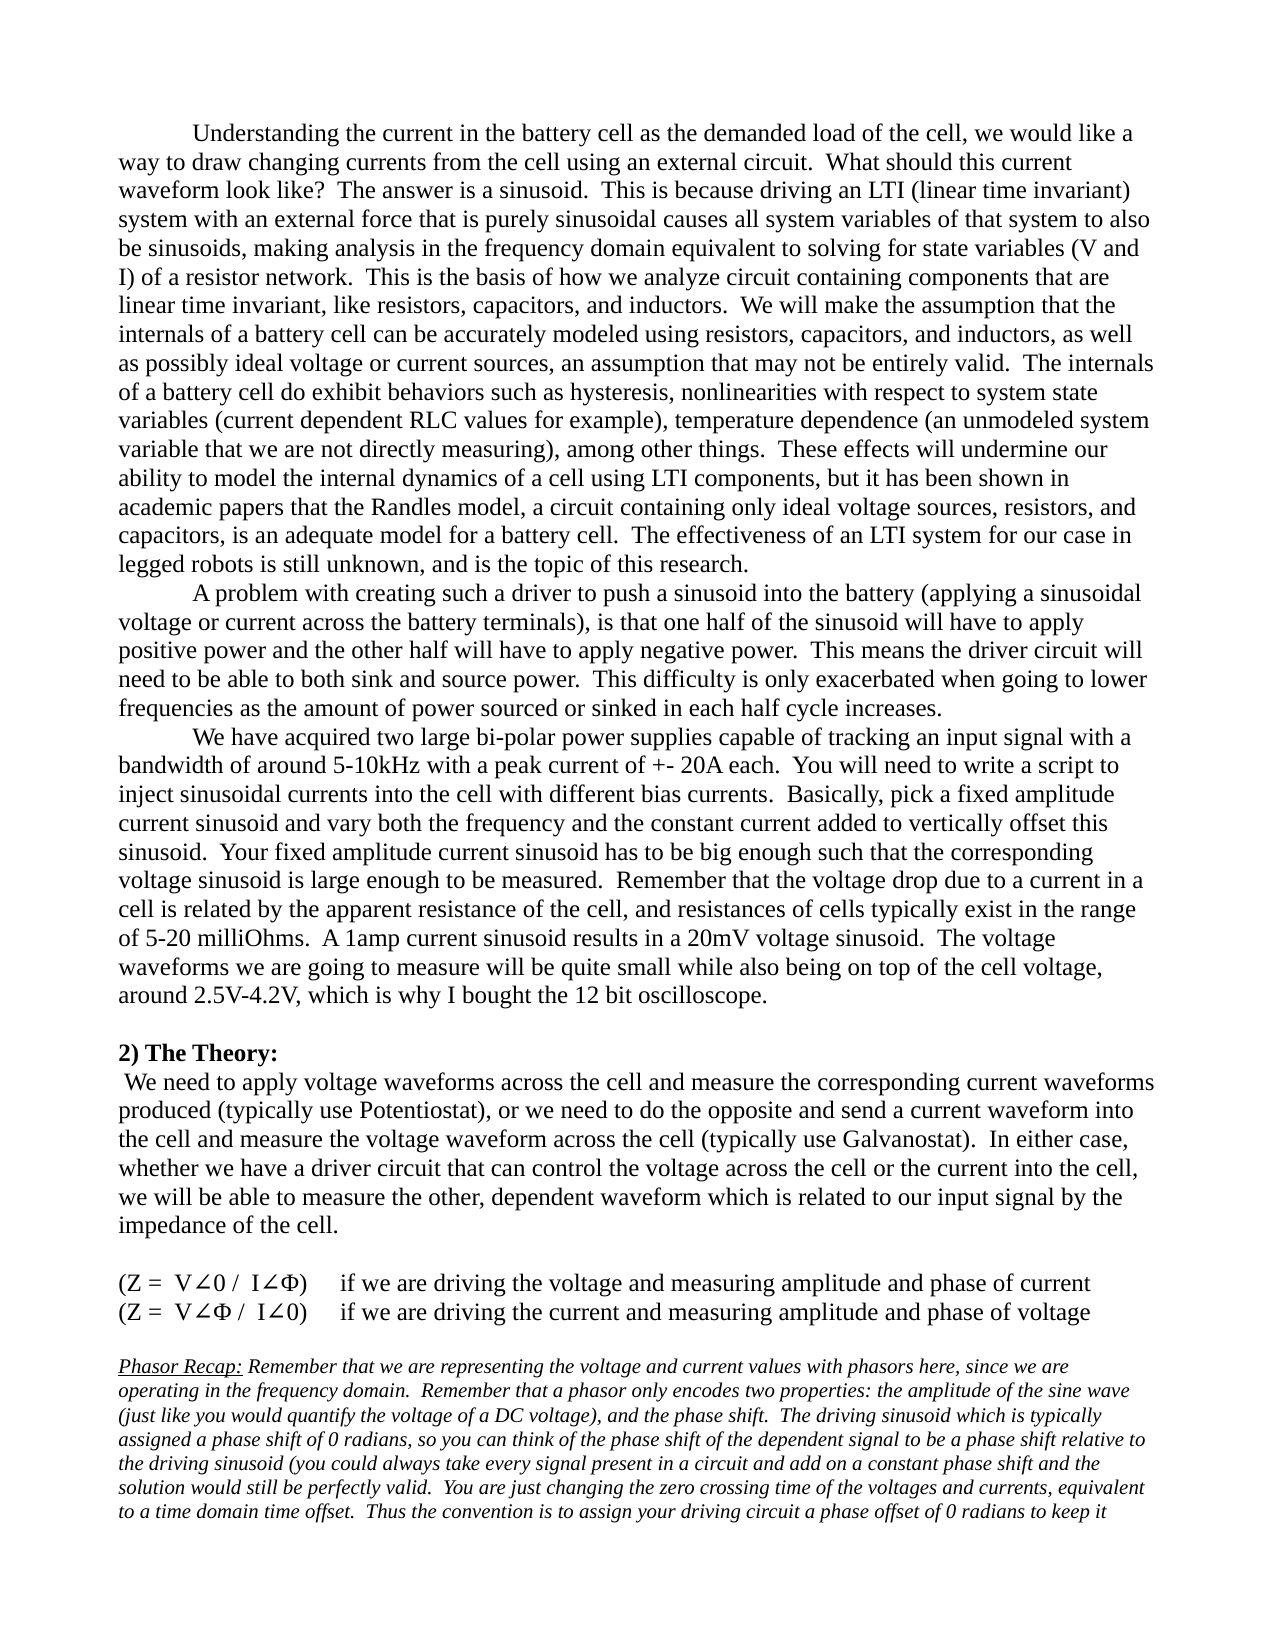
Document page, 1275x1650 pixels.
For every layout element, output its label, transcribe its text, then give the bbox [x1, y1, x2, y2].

text Phasor Recap: Remember that we are representing the voltage and current values with phasors here, since we are operating in the frequency domain. Remember that a phasor only encodes two properties: the amplitude of the sine wave (just like you would quantify the voltage of a DC voltage), and the phase shift. The driving sinusoid which is typically assigned a phase shift of 0 radians, so you can think of the phase shift of the dependent signal to be a phase shift relative to the driving sinusoid (you could always take every signal present in a circuit and add on a constant phase shift and the solution would still be perfectly valid. You are just changing the zero crossing time of the voltages and currents, equivalent to a time domain time offset. Thus the convention is to assign your driving circuit a phase offset of 0 radians to keep it [118, 1354, 1157, 1523]
text 2) The Theory: We need to apply voltage waveforms across the cell and measure the corresponding current waveforms produced (typically use Potentiostat), or we need to do the opposite and send a current waveform into the cell and measure the voltage waveform across the cell (typically use Galvanostat). In either case, whether we have a driver circuit that can control the voltage across the cell or the current into the cell, we will be able to measure the other, dependent waveform which is related to our input signal by the impedance of the cell. [118, 1038, 1157, 1239]
text We have acquired two large bi-polar power supplies capable of tracking an input signal with a bandwidth of around 5-10kHz with a peak current of +- 20A each. You will need to write a script to inject sinusoidal currents into the cell with different bias currents. Basically, pick a fixed amplitude current sinusoid and vary both the frequency and the constant current added to vertically offset this sinusoid. Your fixed amplitude current sinusoid has to be big enough such that the corresponding voltage sinusoid is large enough to be measured. Remember that the voltage drop due to a current in a cell is related by the apparent resistance of the cell, and resistances of cells typically exist in the range of 5-20 milliOhms. A 1amp current sinusoid results in a 20mV voltage sinusoid. The voltage waveforms we are going to measure will be quite small while also being on top of the cell voltage, around 2.5V-4.2V, which is why I bought the 12 bit oscilloscope. [118, 722, 1157, 1009]
text A problem with creating such a driver to push a sinusoid into the battery (applying a sinusoidal voltage or current across the battery terminals), is that one half of the sinusoid will have to apply positive power and the other half will have to apply negative power. This means the driver circuit will need to be able to both sink and source power. This difficulty is only exacerbated when going to lower frequencies as the amount of power sourced or sinked in each half cycle increases. [118, 578, 1157, 722]
text Understanding the current in the battery cell as the demanded load of the cell, we would like a way to draw changing currents from the cell using an external circuit. What should this current waveform look like? The answer is a sinusoid. This is because driving an LTI (linear time invariant) system with an external force that is purely sinusoidal causes all system variables of that system to also be sinusoids, making analysis in the frequency domain equivalent to solving for state variables (V and I) of a resistor network. This is the basis of how we analyze circuit containing components that are linear time invariant, like resistors, capacitors, and inductors. We will make the assumption that the internals of a battery cell can be accurately modeled using resistors, capacitors, and inductors, as well as possibly ideal voltage or current sources, an assumption that may not be entirely valid. The internals of a battery cell do exhibit behaviors such as hysteresis, nonlinearities with respect to system state variables (current dependent RLC values for example), temperature dependence (an unmodeled system variable that we are not directly measuring), among other things. These effects will undermine our ability to model the internal dynamics of a cell using LTI components, but it has been shown in academic papers that the Randles model, a circuit containing only ideal voltage sources, resistors, and capacitors, is an adequate model for a battery cell. The effectiveness of an LTI system for our case in legged robots is still unknown, and is the topic of this research. [118, 118, 1157, 578]
text (Z = V∠0 / I∠Φ) if we are driving the voltage and measuring amplitude and phase of current [118, 1268, 1157, 1297]
text (Z = V∠Φ / I∠0) if we are driving the current and measuring amplitude and phase of voltage [118, 1297, 1157, 1326]
